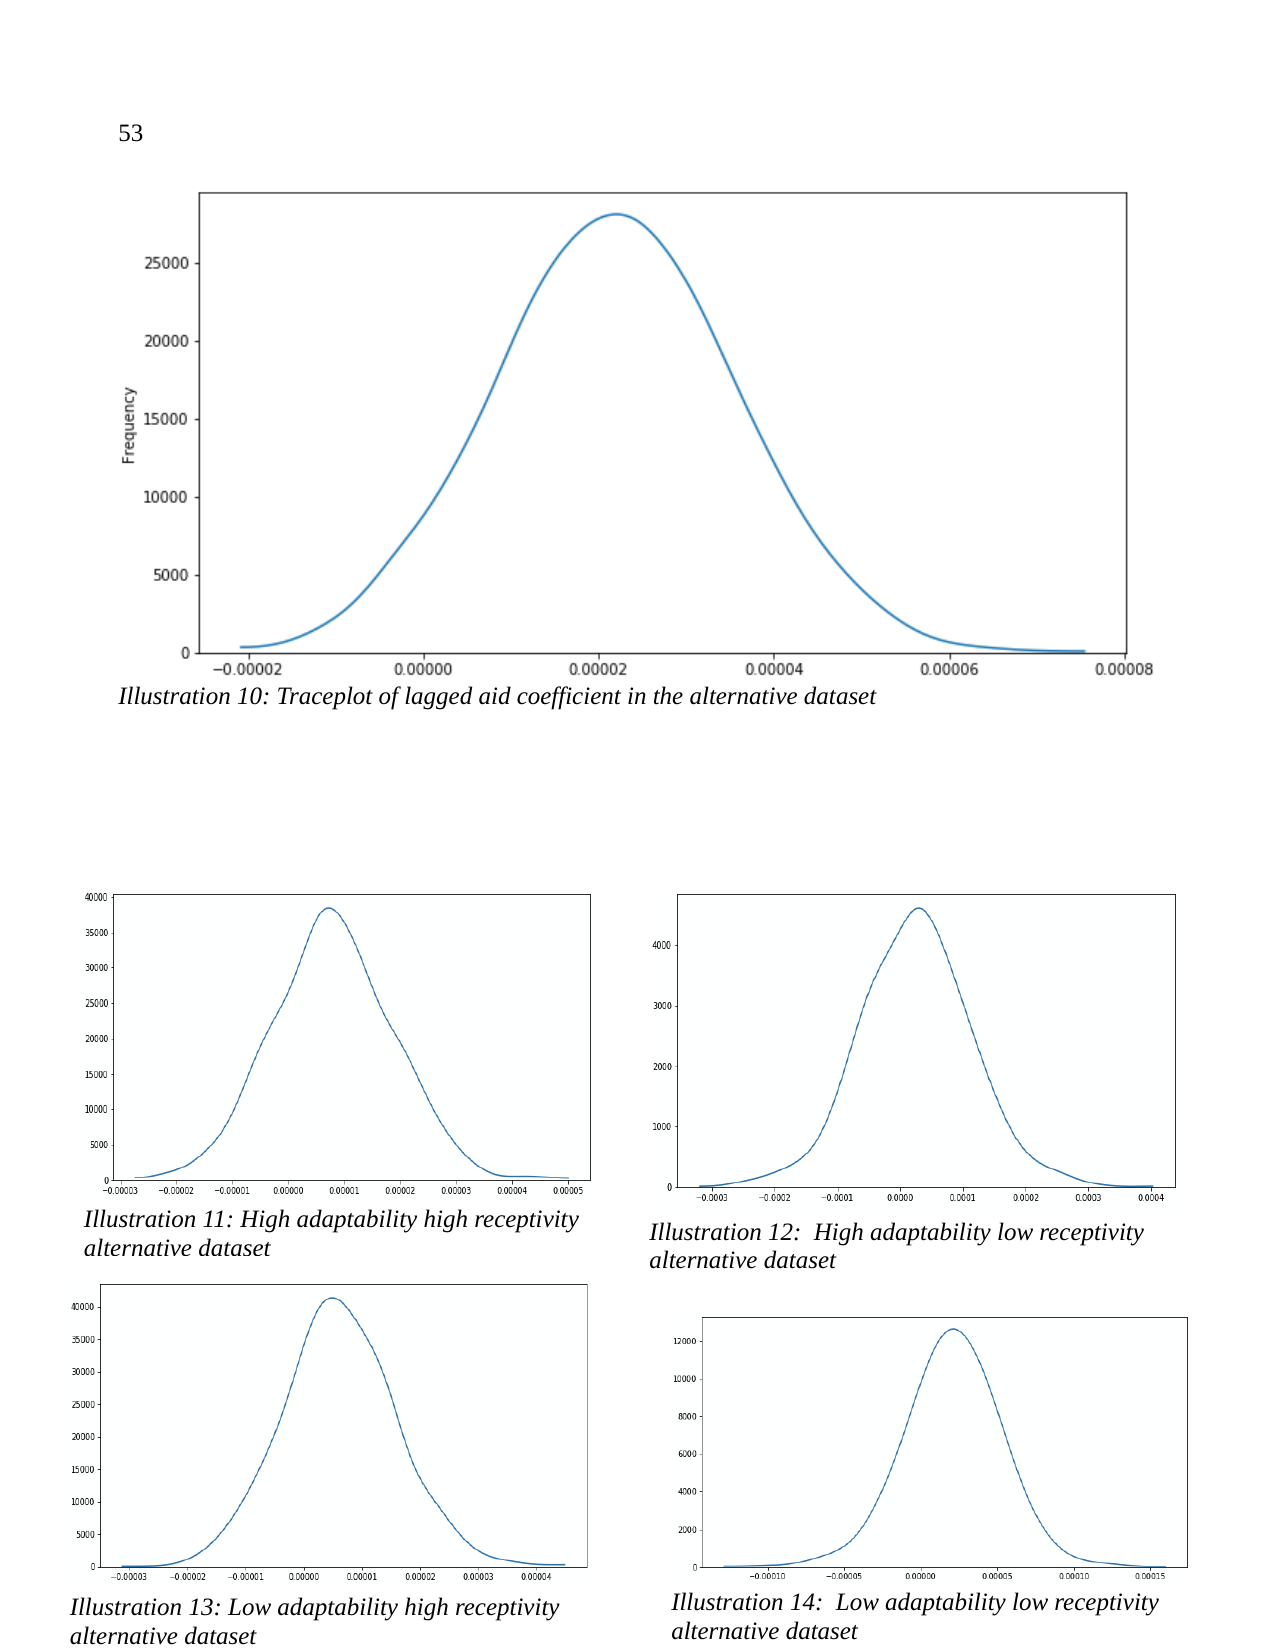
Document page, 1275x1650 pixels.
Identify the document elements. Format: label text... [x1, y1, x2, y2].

text Illustration 14: Low adaptability low receptivity alternative dataset [671, 1582, 1190, 1644]
text Illustration 10: Traceplot of lagged aid coefficient in the alternative dataset [118, 681, 1157, 710]
picture [671, 1316, 1190, 1582]
text Illustration 13: Low adaptability high receptivity alternative dataset [69, 1587, 593, 1650]
picture [649, 892, 1181, 1212]
picture [118, 188, 1157, 681]
picture [83, 892, 597, 1199]
text Illustration 11: High adaptability high receptivity alternative dataset [84, 1199, 596, 1262]
picture [69, 1281, 593, 1587]
text Illustration 12: High adaptability low receptivity alternative dataset [649, 1212, 1180, 1274]
